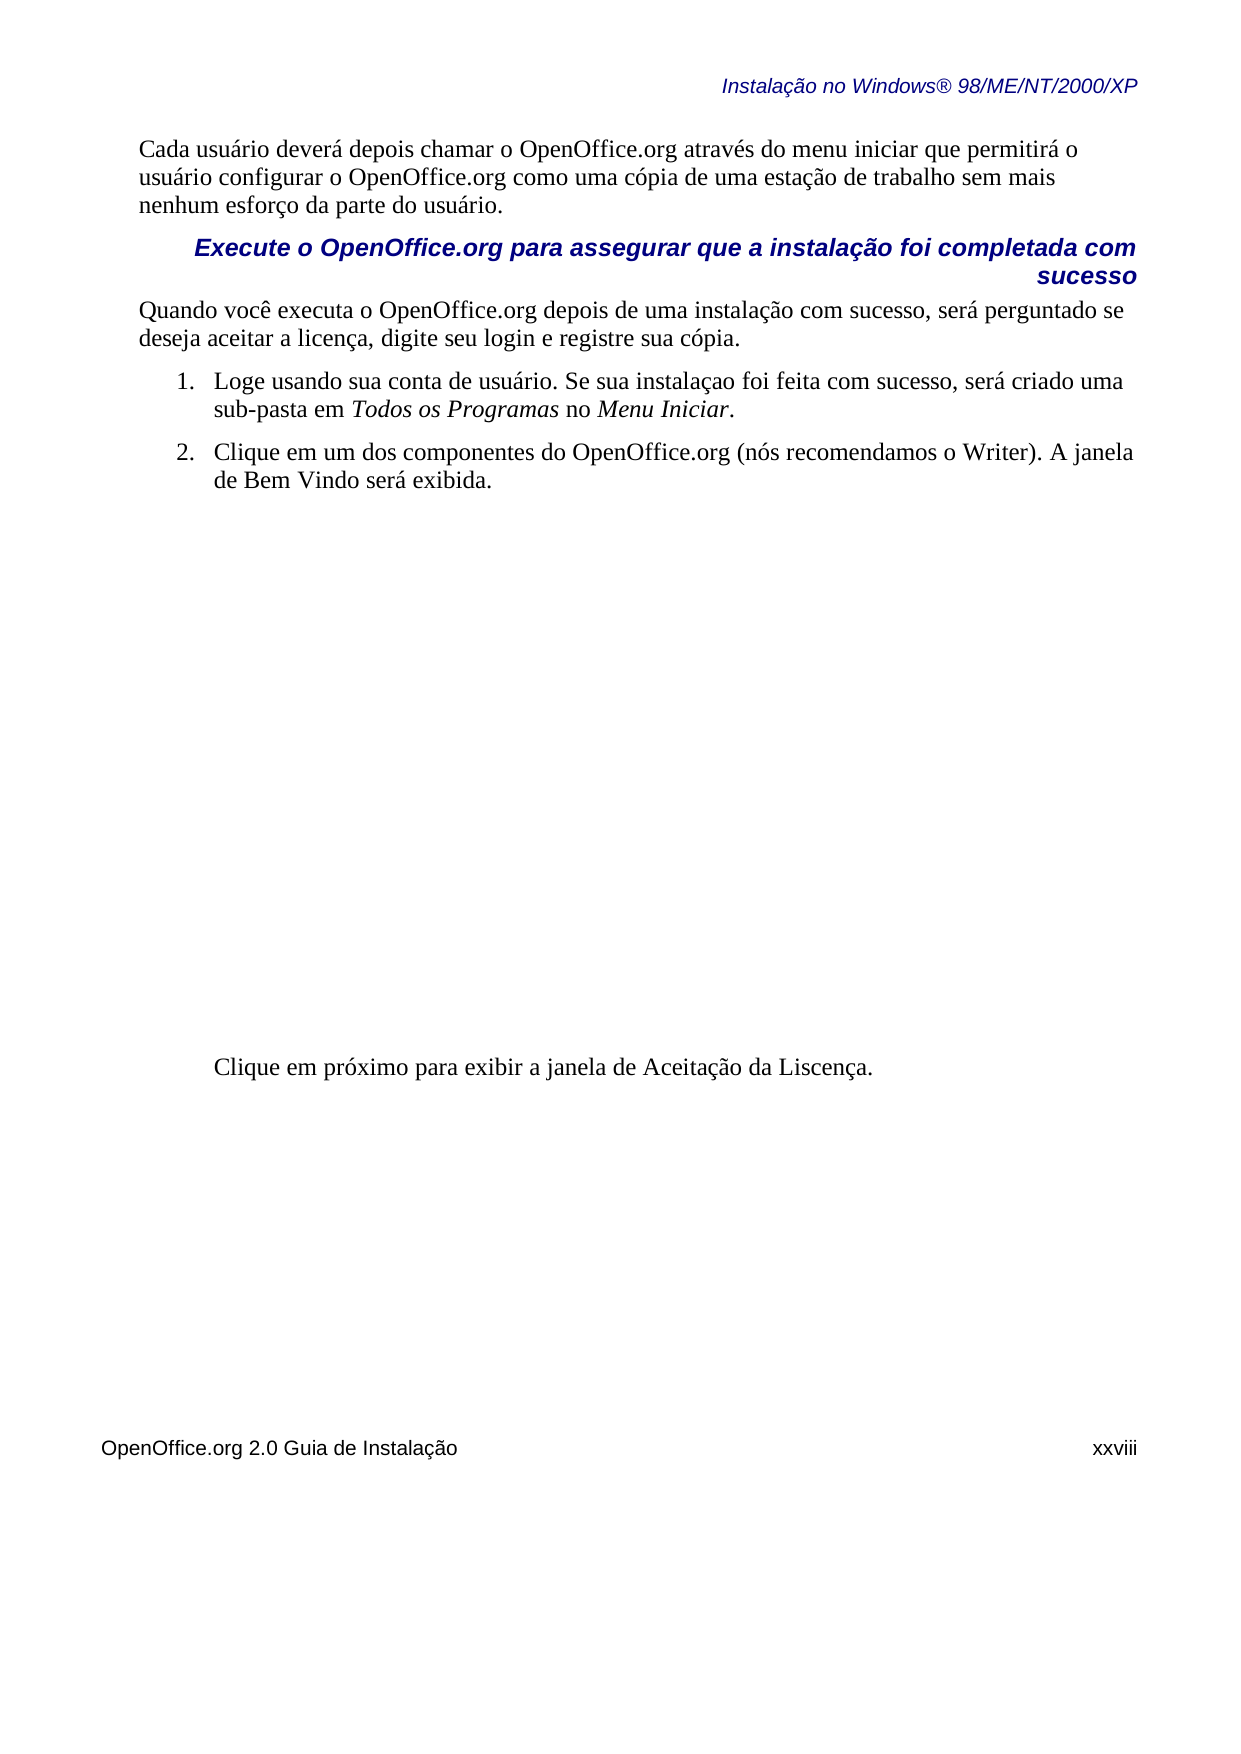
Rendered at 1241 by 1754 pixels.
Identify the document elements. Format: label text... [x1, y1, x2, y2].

list Clique em próximo para exibir a janela de Aceitação da Liscença. [176, 1053, 1140, 1081]
text Quando você executa o OpenOffice.org depois de uma instalação com sucesso, será perguntado se deseja aceitar a licença, digite seu login e registre sua cópia. [138, 296, 1140, 352]
text Cada usuário deverá depois chamar o OpenOffice.org através do menu iniciar que permitirá o usuário configurar o OpenOffice.org como uma cópia de uma estação de trabalho sem mais nenhum esforço da parte do usuário. [138, 135, 1140, 219]
list Loge usando sua conta de usuário. Se sua instalaçao foi feita com sucesso, será criado uma sub-pasta em Todos os Programas no Menu Iniciar. [176, 367, 1140, 423]
subtitle Execute o OpenOffice.org para assegurar que a instalação foi completada com sucesso [138, 234, 1140, 290]
list Clique em um dos componentes do OpenOffice.org (nós recomendamos o Writer). A janela de Bem Vindo será exibida. [176, 437, 1140, 493]
